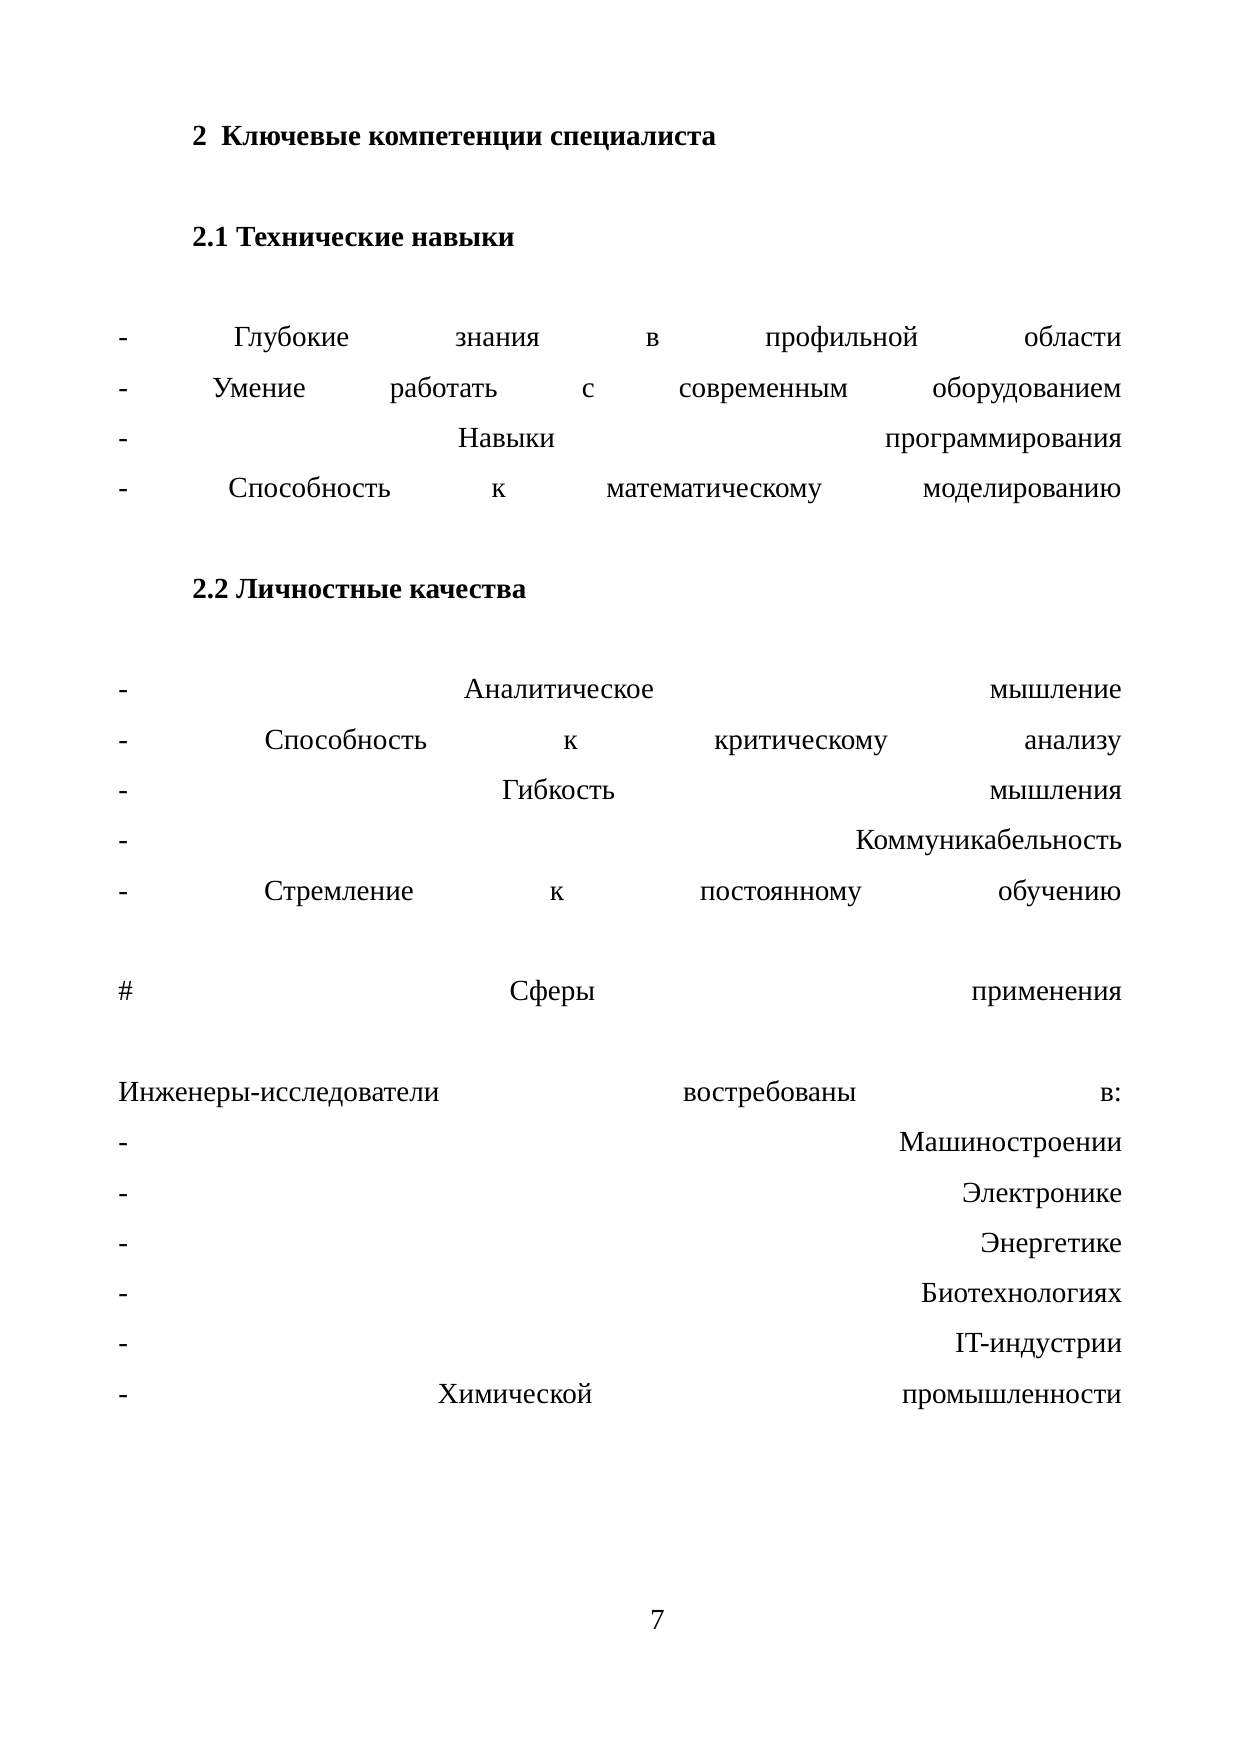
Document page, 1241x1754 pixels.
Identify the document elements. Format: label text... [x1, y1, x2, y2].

subtitle Технические навыки [118, 219, 1122, 252]
subtitle Личностные качества [118, 571, 1122, 604]
subtitle Ключевые компетенции специалиста [118, 118, 1122, 152]
text - Аналитическое мышление - Способность к критическому анализу - Гибкость мышления - Коммуникабельность - Стремление к постоянному обучению # Сферы применения Инженеры-исследователи востребованы в: - Машиностроении - Электронике - Энергетике - Биотехнологиях - IT-индустрии - Химической промышленности [118, 621, 1122, 1460]
text - Глубокие знания в профильной области - Умение работать с современным оборудованием - Навыки программирования - Способность к математическому моделированию [118, 269, 1122, 554]
